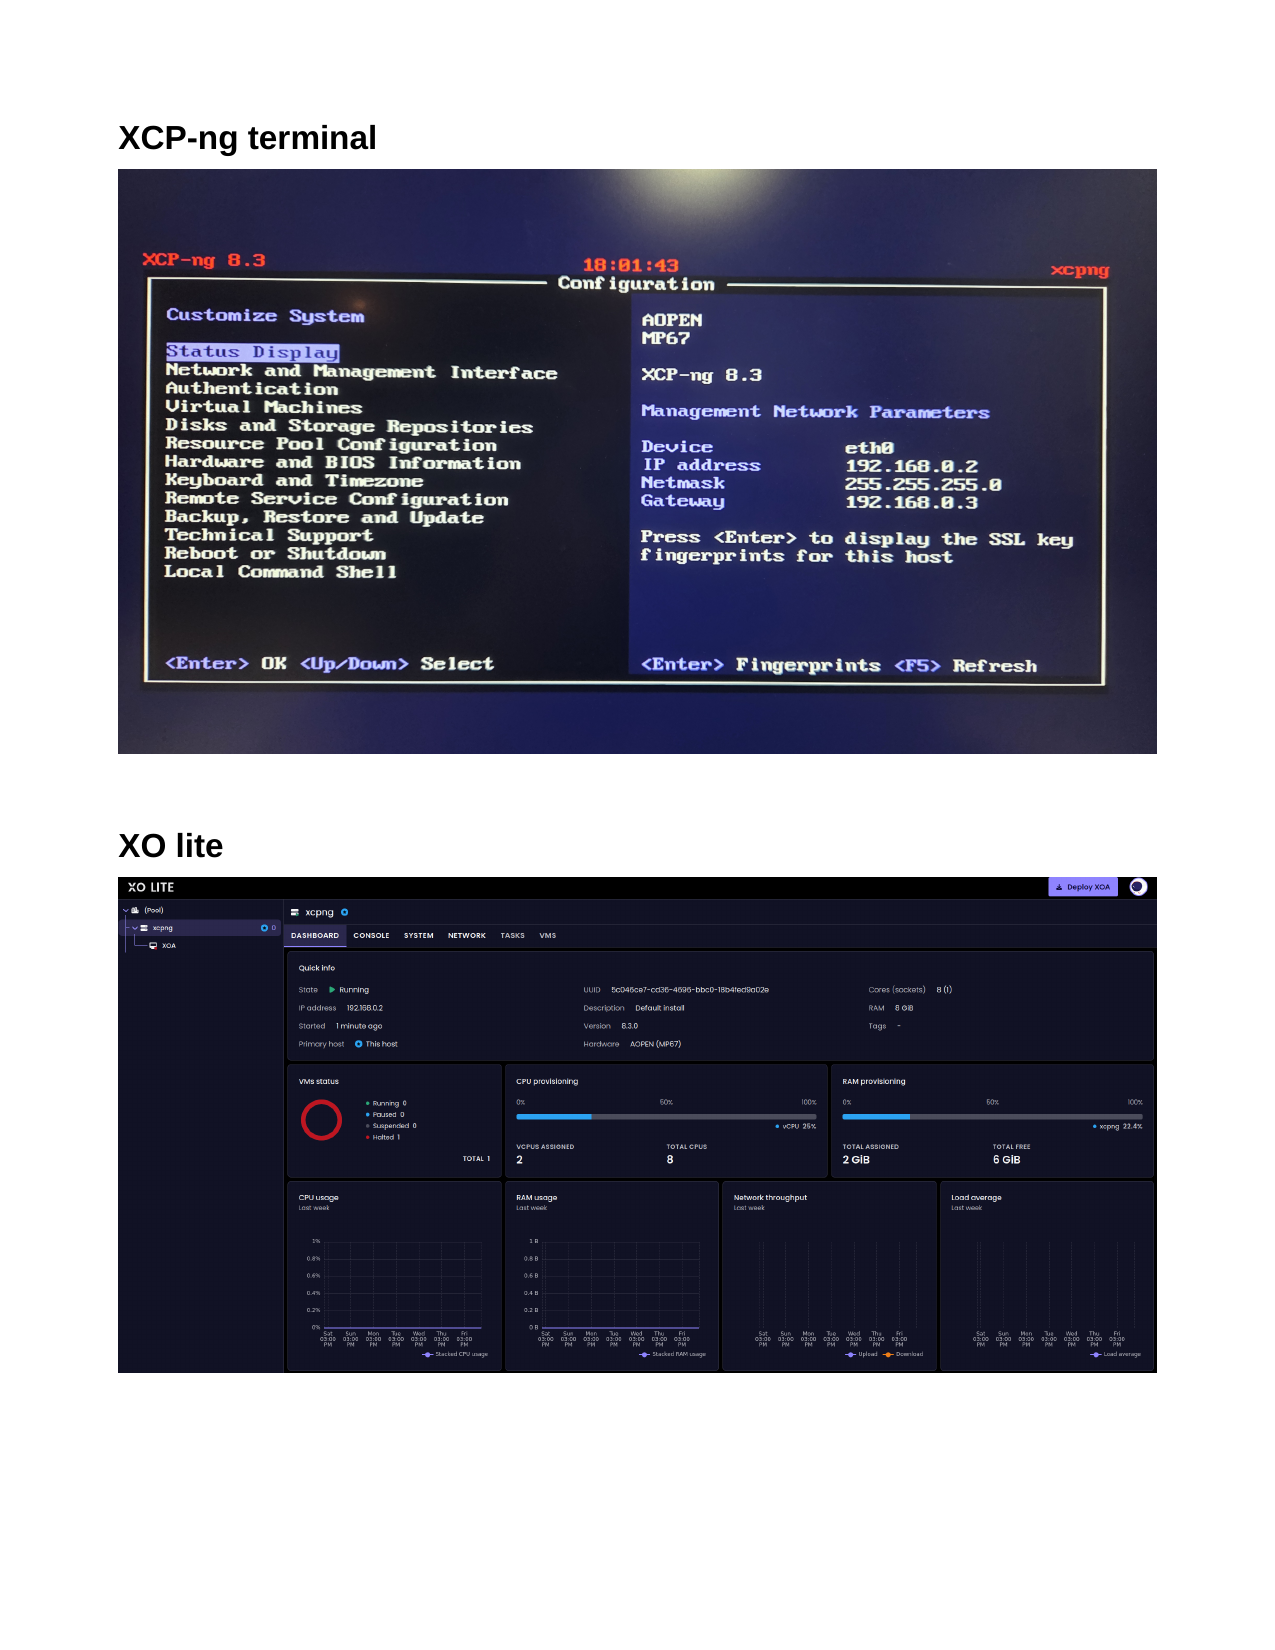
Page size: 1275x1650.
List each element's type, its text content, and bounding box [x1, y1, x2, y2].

picture [118, 877, 1157, 1373]
subtitle XCP-ng terminal [118, 118, 1157, 157]
subtitle XO lite [118, 827, 1157, 865]
picture [118, 169, 1157, 754]
